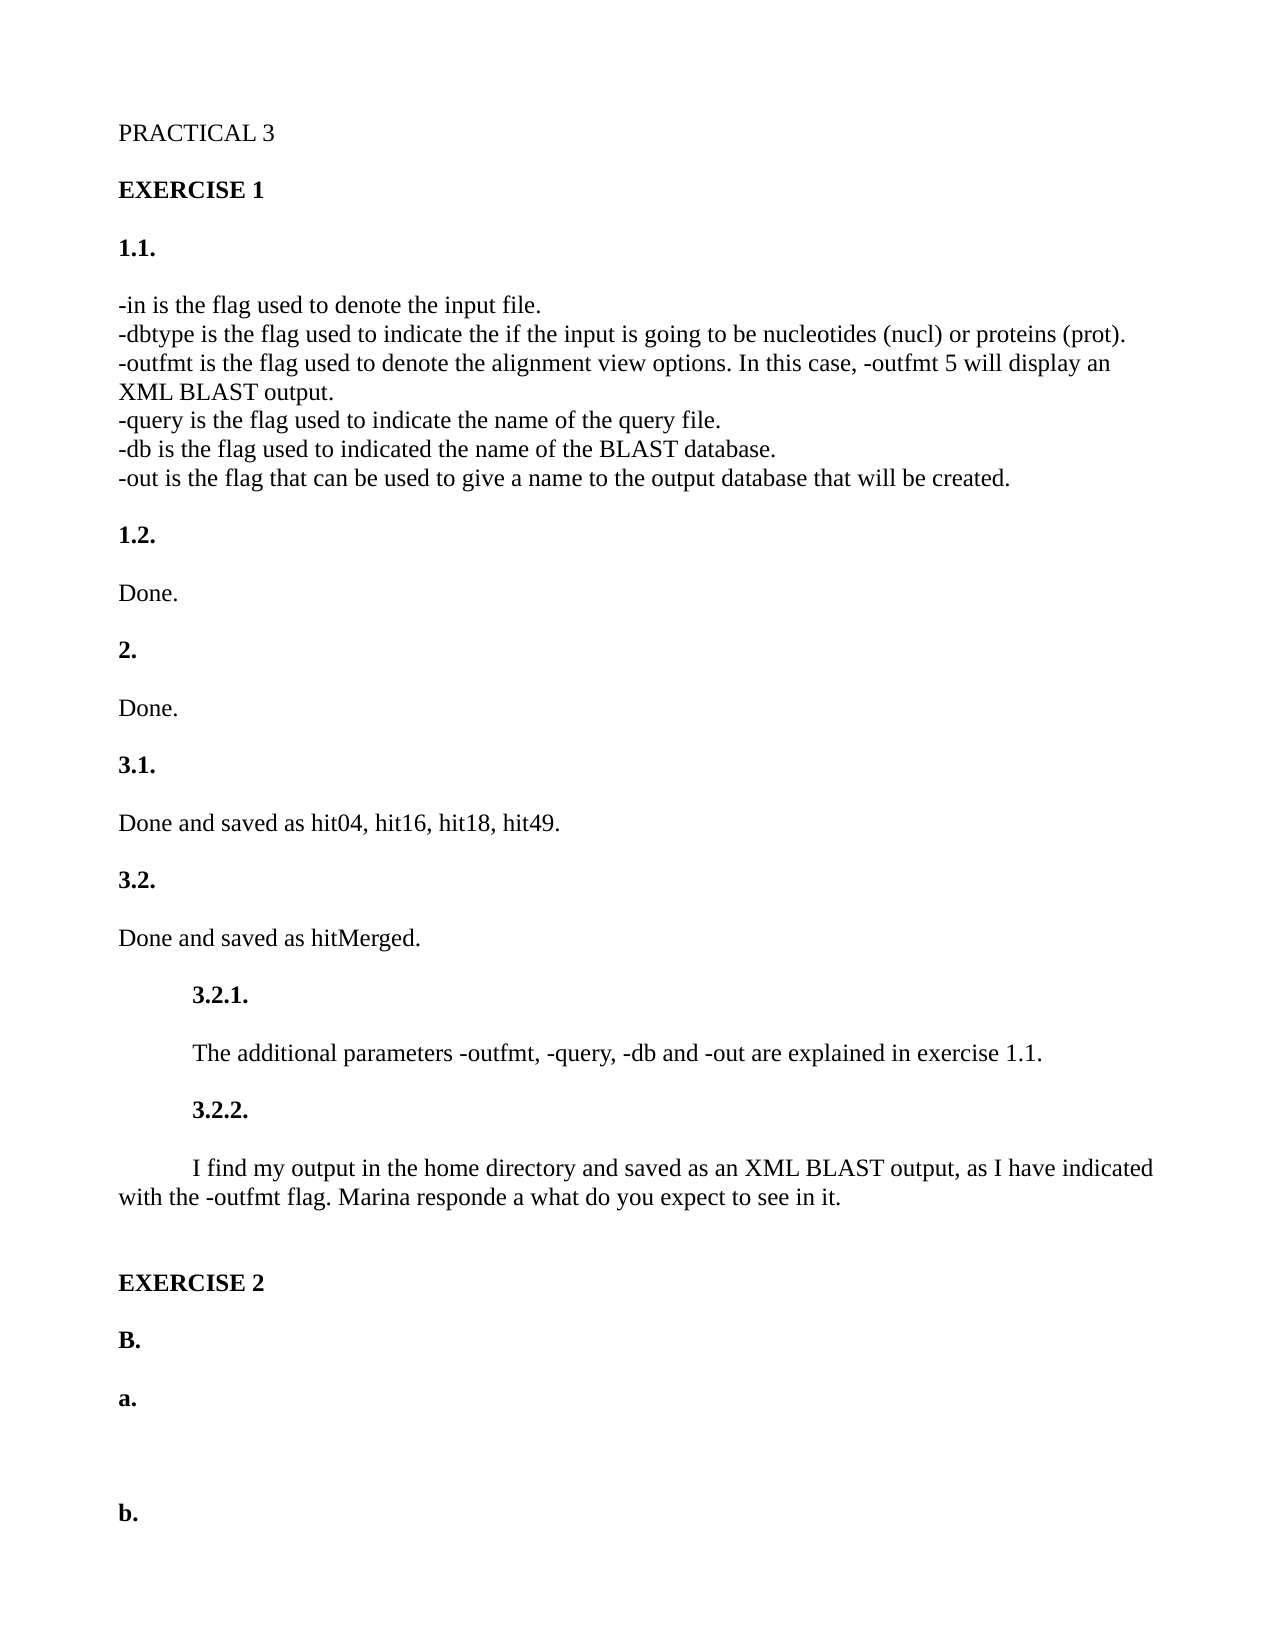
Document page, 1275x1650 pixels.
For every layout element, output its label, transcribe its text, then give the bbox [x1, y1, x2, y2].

text -out is the flag that can be used to give a name to the output database that will be created. [118, 463, 1157, 492]
text 3.2. [118, 866, 1157, 894]
text 3.2.1. [118, 981, 1157, 1009]
text 1.1. [118, 233, 1157, 262]
text -in is the flag used to denote the input file. [118, 291, 1157, 319]
text Done. [118, 578, 1157, 607]
text 3.2.2. [118, 1096, 1157, 1124]
text B. [118, 1326, 1157, 1354]
text -query is the flag used to indicate the name of the query file. [118, 406, 1157, 434]
text -outfmt is the flag used to denote the alignment view options. In this case, -outfmt 5 will display an XML BLAST output. [118, 348, 1157, 406]
text 2. [118, 636, 1157, 664]
text Done. [118, 693, 1157, 722]
text -db is the flag used to indicated the name of the BLAST database. [118, 434, 1157, 463]
text PRACTICAL 3 [118, 118, 1157, 147]
text 3.1. [118, 751, 1157, 779]
text a. [118, 1383, 1157, 1412]
text 1.2. [118, 521, 1157, 549]
text Done and saved as hit04, hit16, hit18, hit49. [118, 808, 1157, 837]
text b. [118, 1498, 1157, 1527]
text -dbtype is the flag used to indicate the if the input is going to be nucleotides (nucl) or proteins (prot). [118, 319, 1157, 348]
text Done and saved as hitMerged. [118, 923, 1157, 952]
text The additional parameters -outfmt, -query, -db and -out are explained in exercise 1.1. [118, 1038, 1157, 1067]
text I find my output in the home directory and saved as an XML BLAST output, as I have indicated with the -outfmt flag. Marina responde a what do you expect to see in it. [118, 1153, 1157, 1211]
text EXERCISE 1 [118, 176, 1157, 204]
text EXERCISE 2 [118, 1268, 1157, 1297]
